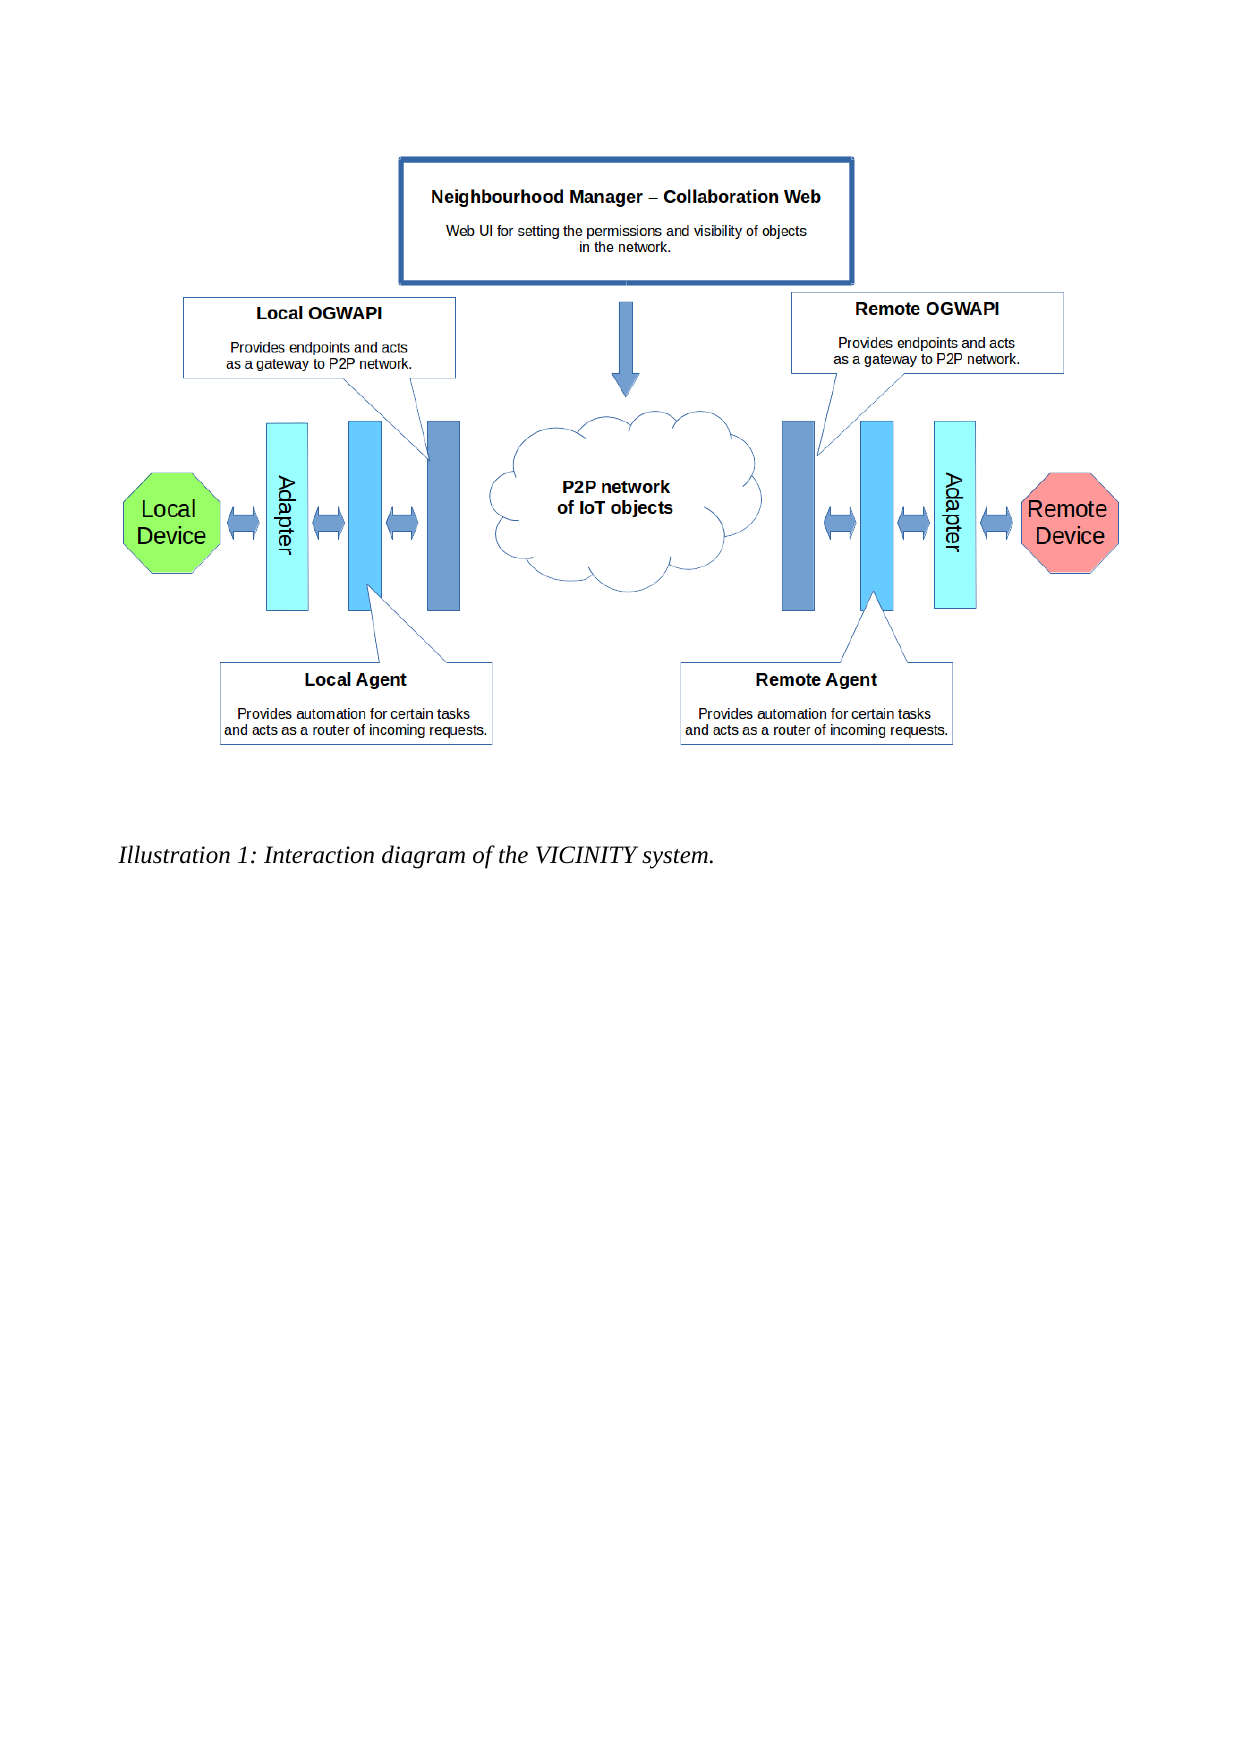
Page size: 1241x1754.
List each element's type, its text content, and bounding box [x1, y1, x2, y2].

text Illustration 1: Interaction diagram of the VICINITY system. [118, 841, 1122, 869]
picture [118, 130, 1123, 841]
